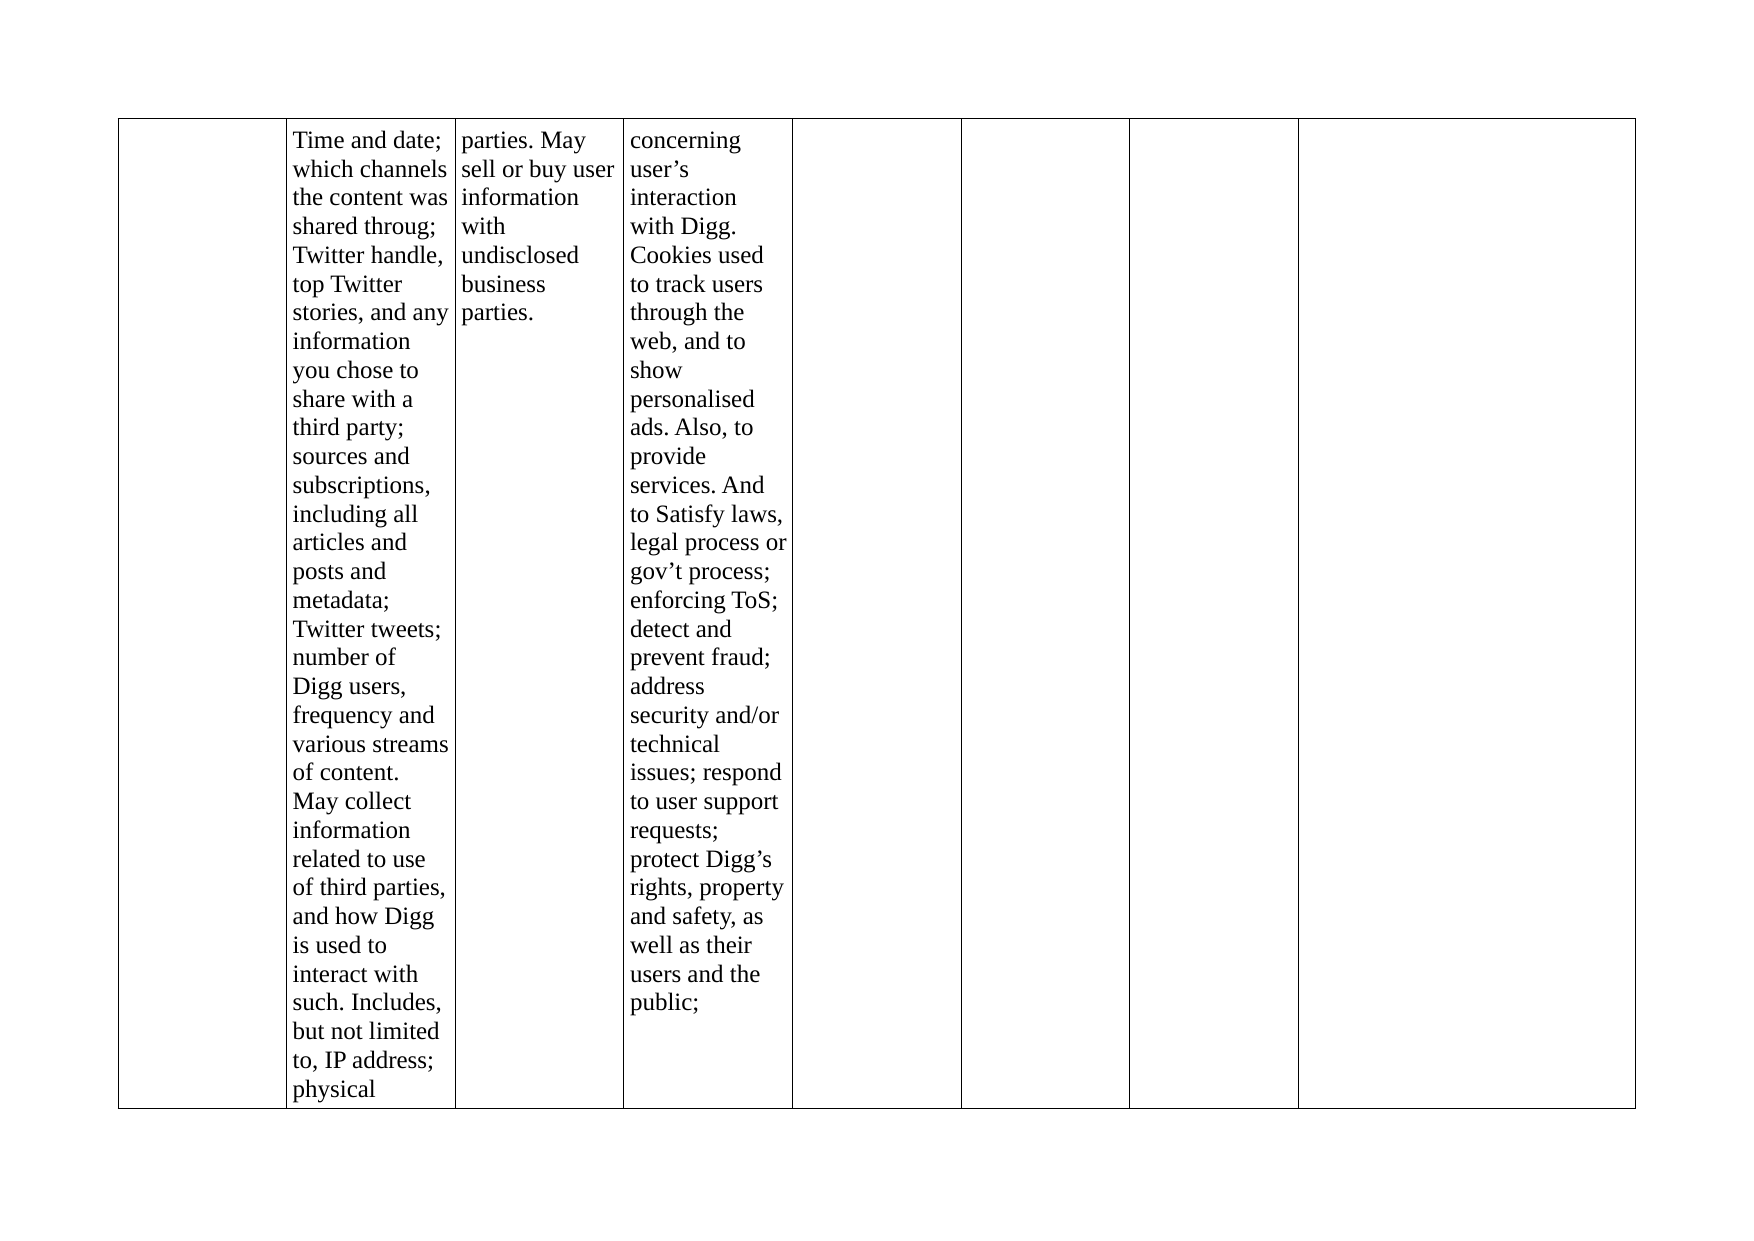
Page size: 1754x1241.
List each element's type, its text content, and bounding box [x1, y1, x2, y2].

table_cell Time and date; which channels the content was shared throug; Twitter handle, top Twitter stories, and any information you chose to share with a third party; sources and subscriptions, including all articles and posts and metadata; Twitter tweets; number of Digg users, frequency and various streams of content. May collect information related to use of third parties, and how Digg is used to interact with such. Includes, but not limited to, IP address; physical [287, 119, 455, 1108]
table_cell concerning user’s interaction with Digg. Cookies used to track users through the web, and to show personalised ads. Also, to provide services. And to Satisfy laws, legal process or gov’t process; enforcing ToS; detect and prevent fraud; address security and/or technical issues; respond to user support requests; protect Digg’s rights, property and safety, as well as their users and the public; [624, 119, 792, 1108]
table_cell [793, 119, 961, 1108]
table_cell [962, 119, 1129, 1108]
table_cell parties. May sell or buy user information with undisclosed business parties. [456, 119, 623, 1108]
table_cell [119, 119, 286, 1108]
table_cell [1130, 119, 1298, 1108]
table_cell [1299, 119, 1635, 1108]
